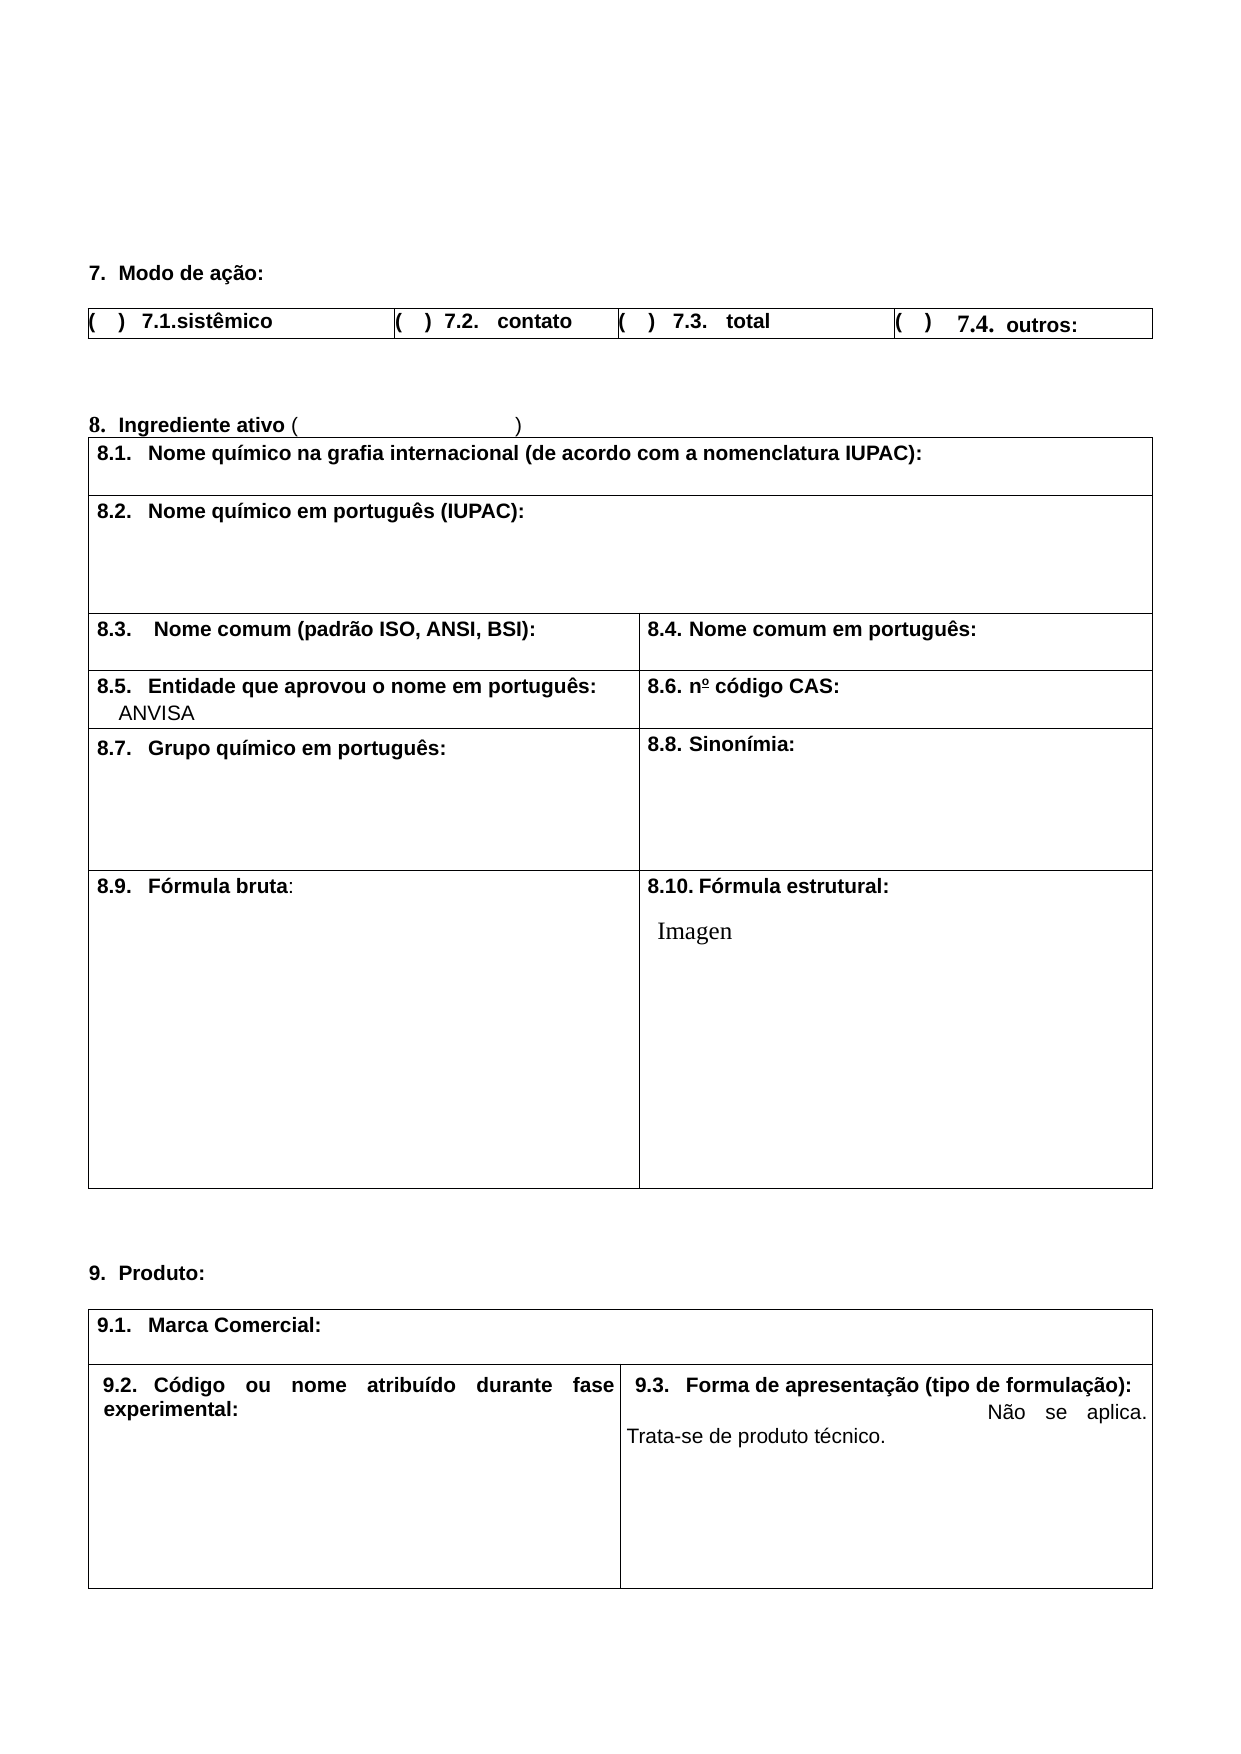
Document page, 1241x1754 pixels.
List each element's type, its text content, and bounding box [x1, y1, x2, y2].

table_cell Sinonímia: <for each="other_name in ing_other_names(cqq.ingredient_id,'Synonymy')"> <other_name.name> </for> [640, 729, 1152, 869]
table_cell Nome comum (padrão ISO, ANSI, BSI): <cqq.ingredient_id.common_international_name> [89, 614, 639, 670]
list Modo de ação: [89, 260, 1211, 284]
list Produto: [89, 1261, 1211, 1285]
table_cell Fórmula estrutural: [640, 871, 1152, 1188]
table_header Nome químico na grafia internacional (de acordo com a nomenclatura IUPAC): <cqq.ingredient_id.common_international_name> [89, 438, 1152, 495]
text <if test="cqq(o,'chemical')"> [89, 363, 1152, 387]
table_cell Código ou nome atribuído durante fase experimental: <if test="o.type=='technical_product'"> <for each="inf in informations(o, 'Código ou nome atribuído durante fase experimental','approved')"> <insert_html(inf)> </for> </if> <if test="o.type=='formulated_product'"><o.formulation_product_id.name></if> [89, 1365, 620, 1588]
text <for each="cqq in cqq(o,'chemical')"> [89, 387, 1152, 411]
table_header ( ) [895, 309, 947, 338]
table_cell no código CAS: <cqq.ingredient_id.cas> [640, 671, 1152, 728]
table_header sistêmico [136, 309, 394, 338]
table_header contato [438, 309, 618, 338]
text </if> [89, 1213, 1152, 1237]
table_header ( ) [395, 309, 438, 338]
text </for> [89, 1189, 1152, 1213]
table_header ( ) [619, 309, 667, 338]
table_header total [667, 309, 894, 338]
table_cell Nome comum em português: <cqq.ingredient_id.name> [640, 614, 1152, 670]
table_header outros: [947, 309, 1152, 338]
table_cell Forma de apresentação (tipo de formulação): <if test="o.type=='technical_product'">Não se aplica. Trata-se de produto técnico.</if> <if test="o.type=='formulated_product'"><o.formulation_product_id.name></if> [621, 1365, 1152, 1588]
table_cell Entidade que aprovou o nome em português: ANVISA [89, 671, 639, 728]
table_header Marca Comercial: <if test="o.type=='technical_product'"><o.technical_product_id.name></if><if test="o.type=='formulated_product'"><o.commercial_name></if> [89, 1310, 1152, 1363]
table_cell Grupo químico em português: <cqq.ingredient_id.ingredient_group_id.name> [89, 729, 639, 869]
table_cell Nome químico em português (IUPAC): <for each="other_name in ing_other_names(cqq.ingredient_id,'Chemical Name')"> <other_name.name> </for> [89, 496, 1152, 613]
table_header ( ) [89, 309, 136, 338]
table_cell Fórmula bruta: <cqq.ingredient_id.molecular_formula> [89, 871, 639, 1188]
list Ingrediente ativo (<cqq.ingredient_id.name>) [89, 411, 1211, 437]
